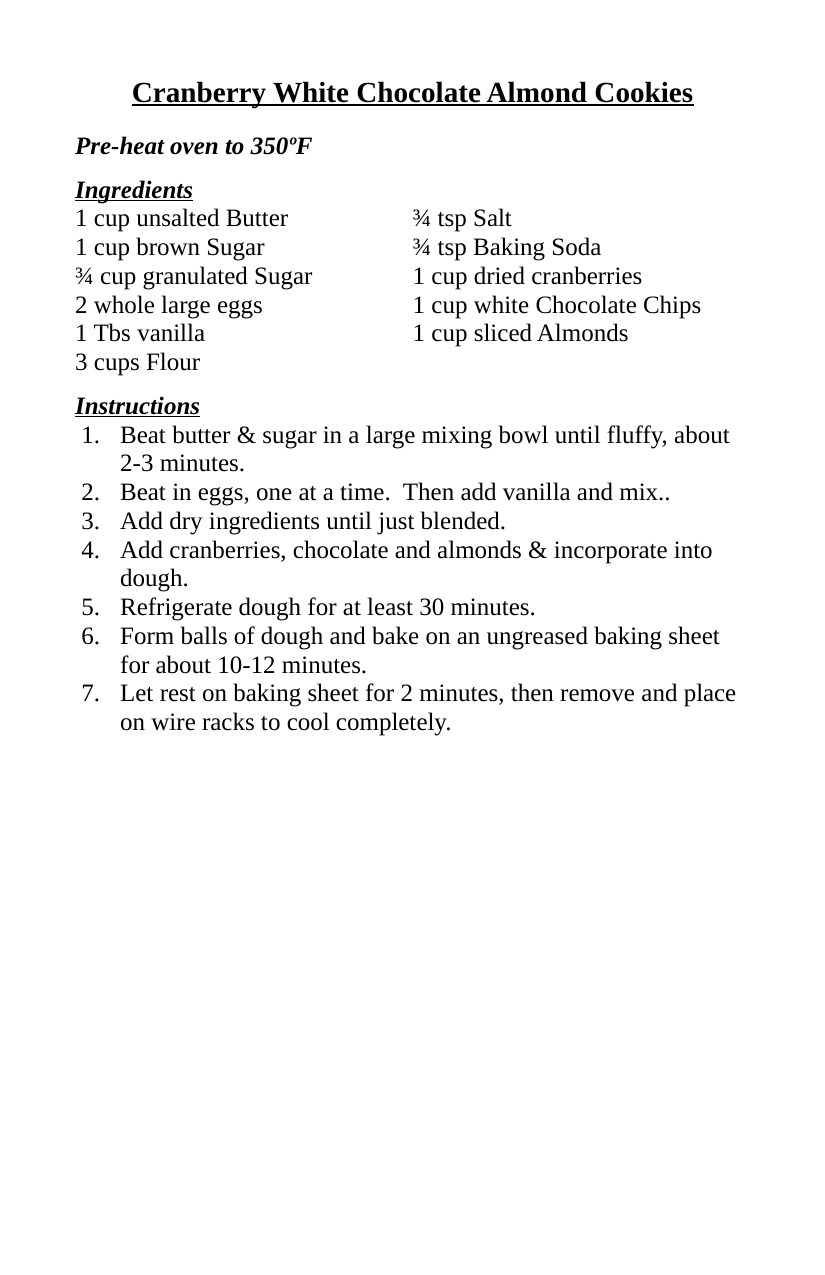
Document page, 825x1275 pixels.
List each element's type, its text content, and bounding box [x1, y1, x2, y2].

text 1 Tbs vanilla [75, 318, 412, 347]
list Let rest on baking sheet for 2 minutes, then remove and place on wire racks to cool completely. [75, 678, 750, 736]
text 1 cup white Chocolate Chips [412, 290, 750, 318]
text ¾ tsp Baking Soda [412, 232, 750, 261]
subtitle Ingredients [75, 175, 750, 203]
text ¾ tsp Salt [412, 203, 750, 232]
list Refrigerate dough for at least 30 minutes. [75, 592, 750, 621]
list Form balls of dough and bake on an ungreased baking sheet for about 10-12 minutes. [75, 621, 750, 678]
subtitle Pre-heat oven to 350ºF [75, 131, 750, 160]
text ¾ cup granulated Sugar [75, 261, 412, 290]
subtitle Instructions [75, 391, 750, 420]
text 1 cup brown Sugar [75, 232, 412, 261]
text 2 whole large eggs [75, 290, 412, 318]
text 1 cup sliced Almonds [412, 318, 750, 347]
list Add cranberries, chocolate and almonds & incorporate into dough. [75, 535, 750, 592]
text 1 cup dried cranberries [412, 261, 750, 290]
text 1 cup unsalted Butter [75, 203, 412, 232]
subtitle Cranberry White Chocolate Almond Cookies [75, 75, 750, 108]
list Add dry ingredients until just blended. [75, 506, 750, 535]
list Beat in eggs, one at a time. Then add vanilla and mix.. [75, 477, 750, 506]
text 3 cups Flour [75, 347, 412, 376]
list Beat butter & sugar in a large mixing bowl until fluffy, about 2-3 minutes. [75, 420, 750, 477]
